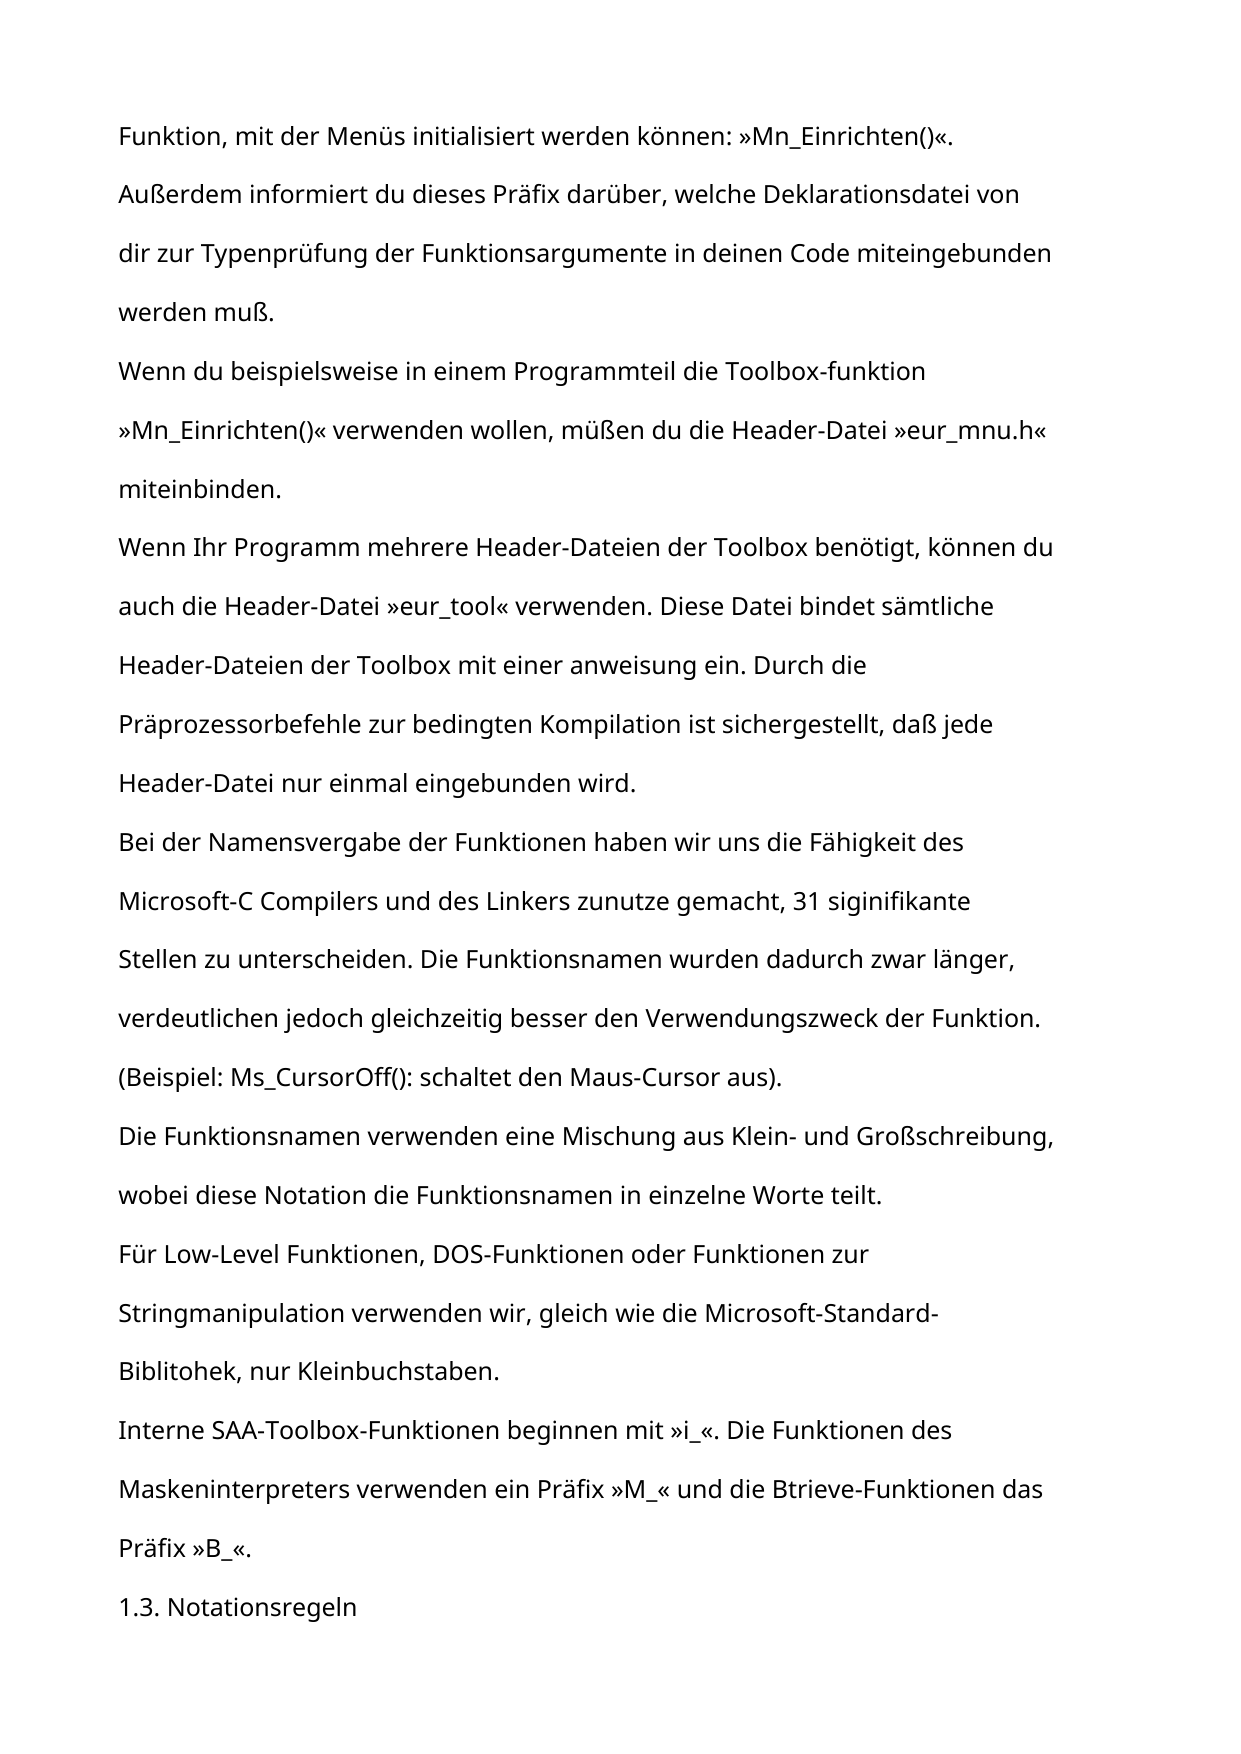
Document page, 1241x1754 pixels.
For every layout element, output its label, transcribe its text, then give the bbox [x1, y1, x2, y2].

text miteinbinden. [118, 471, 1122, 505]
text Außerdem informiert du dieses Präfix darüber, welche Deklarationsdatei von [118, 177, 1122, 211]
text Bei der Namensvergabe der Funktionen haben wir uns die Fähigkeit des [118, 824, 1122, 858]
text Header-Datei nur einmal eingebunden wird. [118, 766, 1122, 799]
text werden muß. [118, 295, 1122, 329]
text Interne SAA-Toolbox-Funktionen beginnen mit »i_«. Die Funktionen des [118, 1413, 1122, 1447]
text Stringmanipulation verwenden wir, gleich wie die Microsoft-Standard- [118, 1295, 1122, 1329]
text Wenn Ihr Programm mehrere Header-Dateien der Toolbox benötigt, können du [118, 530, 1122, 564]
text Präfix »B_«. [118, 1531, 1122, 1565]
text Stellen zu unterscheiden. Die Funktionsnamen wurden dadurch zwar länger, [118, 942, 1122, 976]
text auch die Header-Datei »eur_tool« verwenden. Diese Datei bindet sämtliche [118, 589, 1122, 623]
text 1.3. Notationsregeln [118, 1589, 1122, 1623]
text Funktion, mit der Menüs initialisiert werden können: »Mn_Einrichten()«. [118, 118, 1122, 152]
text Header-Dateien der Toolbox mit einer anweisung ein. Durch die [118, 648, 1122, 682]
text (Beispiel: Ms_CursorOff(): schaltet den Maus-Cursor aus). [118, 1060, 1122, 1094]
text verdeutlichen jedoch gleichzeitig besser den Verwendungszweck der Funktion. [118, 1001, 1122, 1035]
text Maskeninterpreters verwenden ein Präfix »M_« und die Btrieve-Funktionen das [118, 1472, 1122, 1506]
text Microsoft-C Compilers und des Linkers zunutze gemacht, 31 siginifikante [118, 883, 1122, 917]
text dir zur Typenprüfung der Funktionsargumente in deinen Code miteingebunden [118, 236, 1122, 270]
text Präprozessorbefehle zur bedingten Kompilation ist sichergestellt, daß jede [118, 707, 1122, 741]
text Wenn du beispielsweise in einem Programmteil die Toolbox-funktion [118, 353, 1122, 388]
text Biblitohek, nur Kleinbuchstaben. [118, 1354, 1122, 1388]
text Die Funktionsnamen verwenden eine Mischung aus Klein- und Großschreibung, [118, 1119, 1122, 1153]
text Für Low-Level Funktionen, DOS-Funktionen oder Funktionen zur [118, 1236, 1122, 1270]
text wobei diese Notation die Funktionsnamen in einzelne Worte teilt. [118, 1177, 1122, 1212]
text »Mn_Einrichten()« verwenden wollen, müßen du die Header-Datei »eur_mnu.h« [118, 412, 1122, 446]
